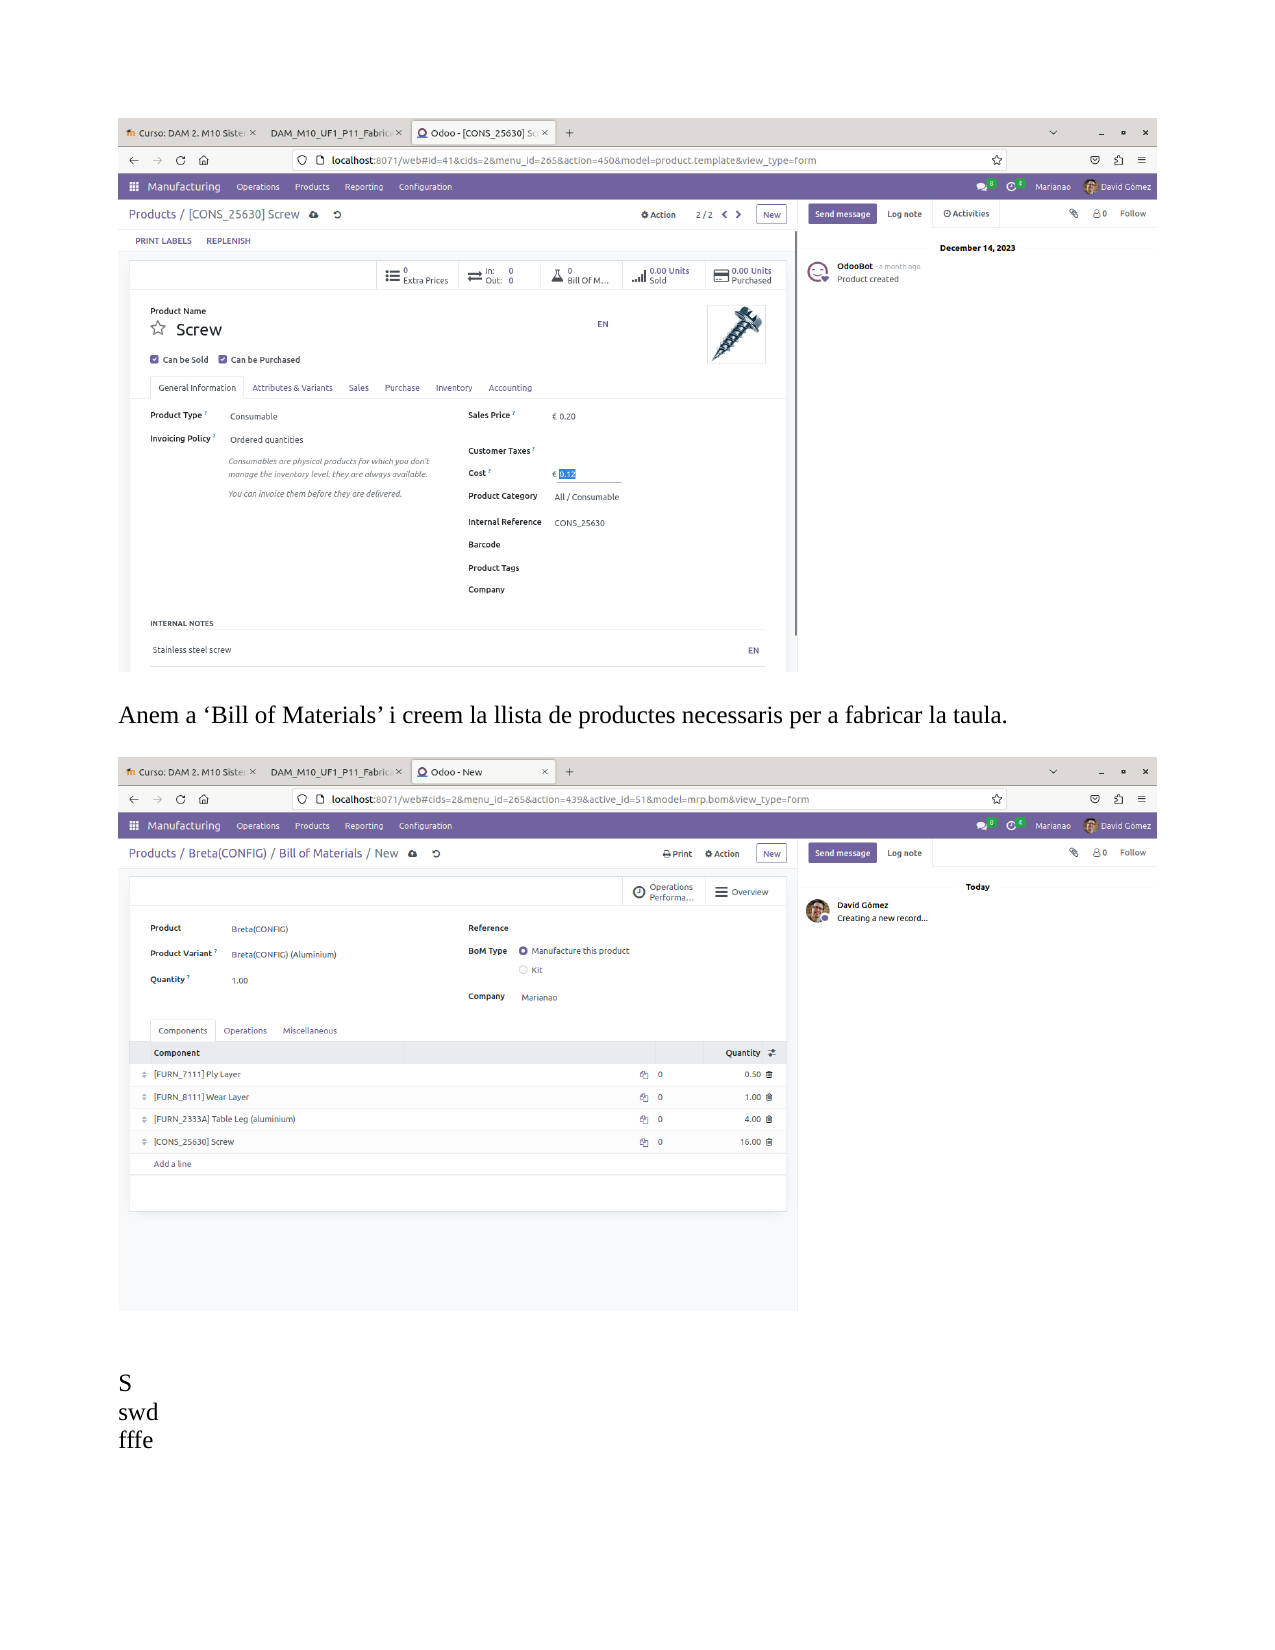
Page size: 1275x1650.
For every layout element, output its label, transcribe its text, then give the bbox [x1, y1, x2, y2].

picture [118, 757, 1157, 1311]
picture [118, 118, 1157, 672]
text swd [118, 1397, 1157, 1426]
text S [118, 1368, 1157, 1397]
text fffe [118, 1426, 1157, 1454]
text Anem a ‘Bill of Materials’ i creem la llista de productes necessaris per a fabricar la taula. [118, 700, 1157, 729]
